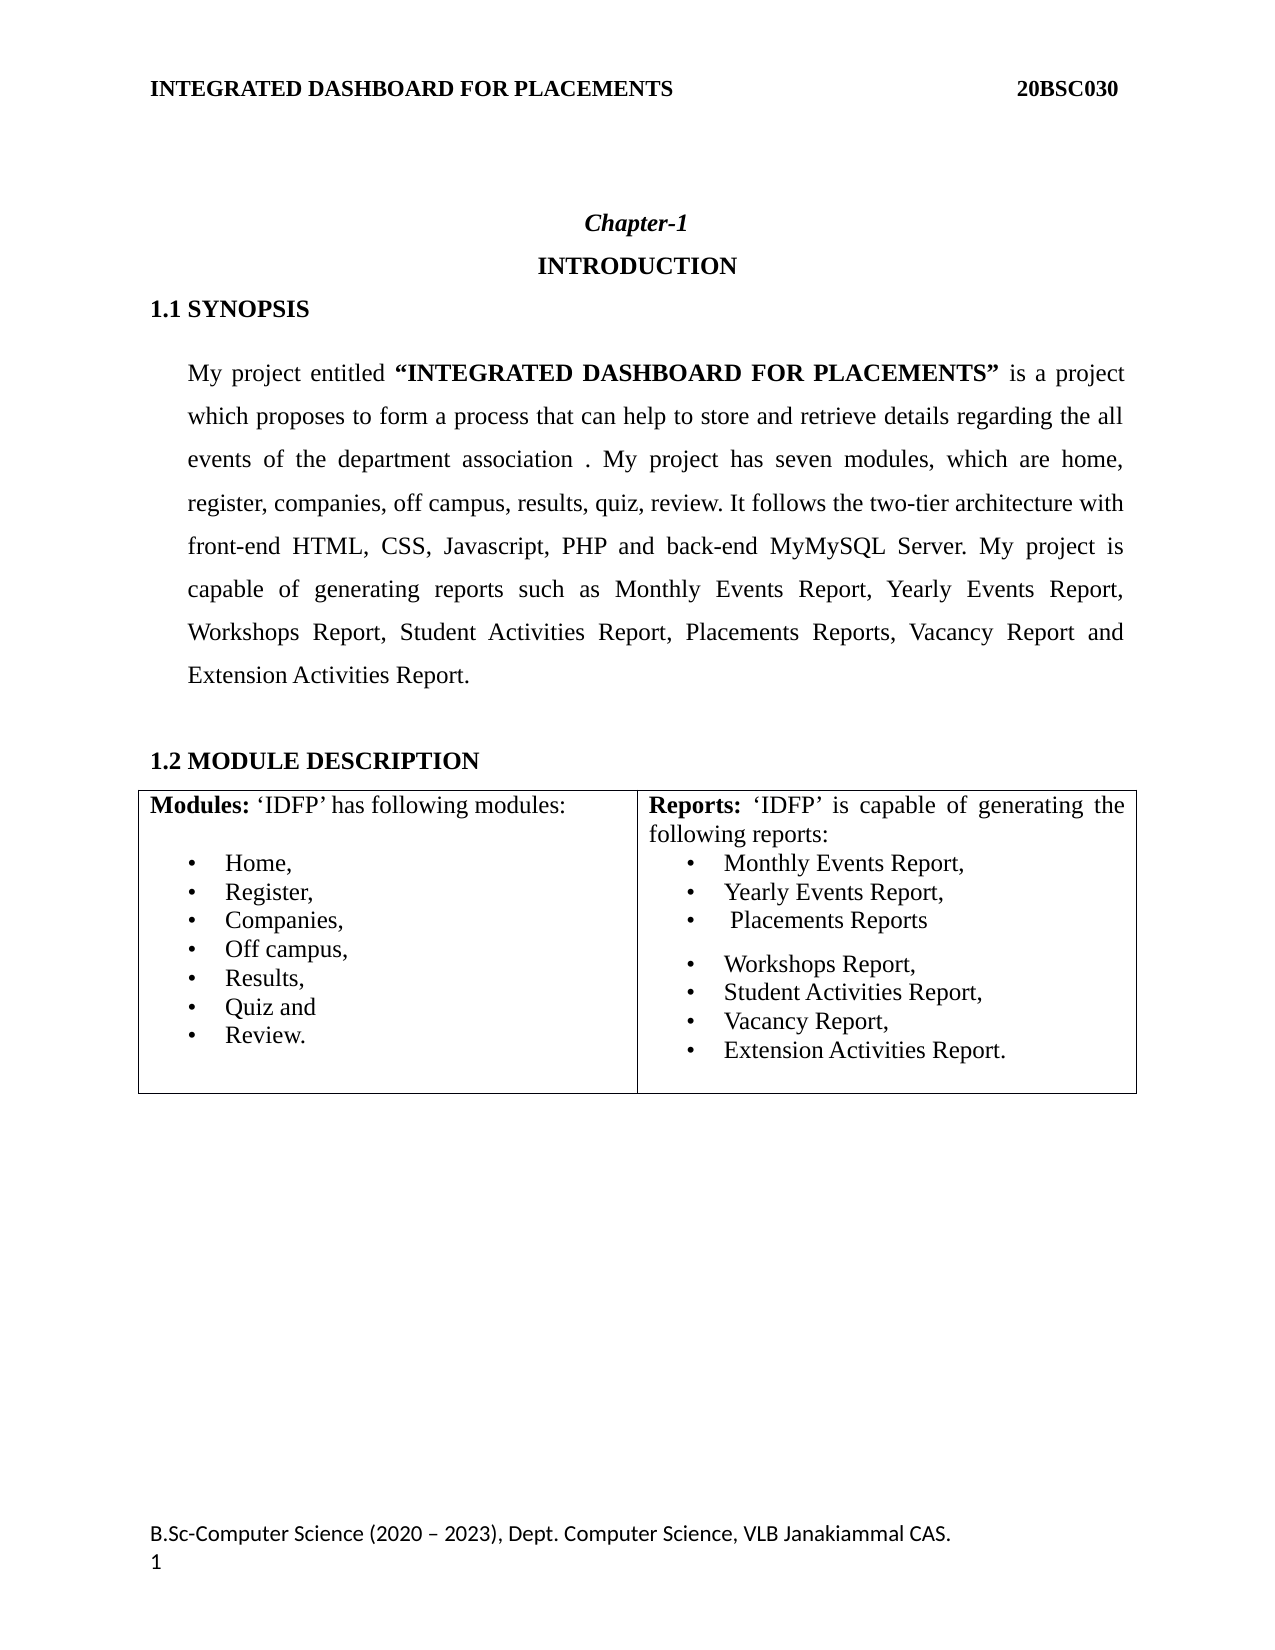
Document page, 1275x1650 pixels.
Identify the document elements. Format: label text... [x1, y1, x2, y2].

table_header Reports: ‘IDFP’ is capable of generating the following reports: Monthly Events Report, Yearly Events Report, Placements Reports Workshops Report, Student Activities Report, Vacancy Report, Extension Activities Report. [638, 791, 1136, 1092]
text Chapter-1 [150, 208, 1125, 237]
text INTRODUCTION [150, 251, 1125, 280]
text My project entitled “INTEGRATED DASHBOARD FOR PLACEMENTS” is a project which proposes to form a process that can help to store and retrieve details regarding the all events of the department association . My project has seven modules, which are home, register, companies, off campus, results, quiz, review. It follows the two-tier architecture with front-end HTML, CSS, Javascript, PHP and back-end MyMySQL Server. My project is capable of generating reports such as Monthly Events Report, Yearly Events Report, Workshops Report, Student Activities Report, Placements Reports, Vacancy Report and Extension Activities Report. [187, 358, 1125, 689]
table_header Modules: ‘IDFP’ has following modules: Home, Register, Companies, Off campus, Results, Quiz and Review. [139, 791, 637, 1092]
list SYNOPSIS [150, 294, 1125, 323]
text 1.2 MODULE DESCRIPTION [150, 746, 1125, 775]
